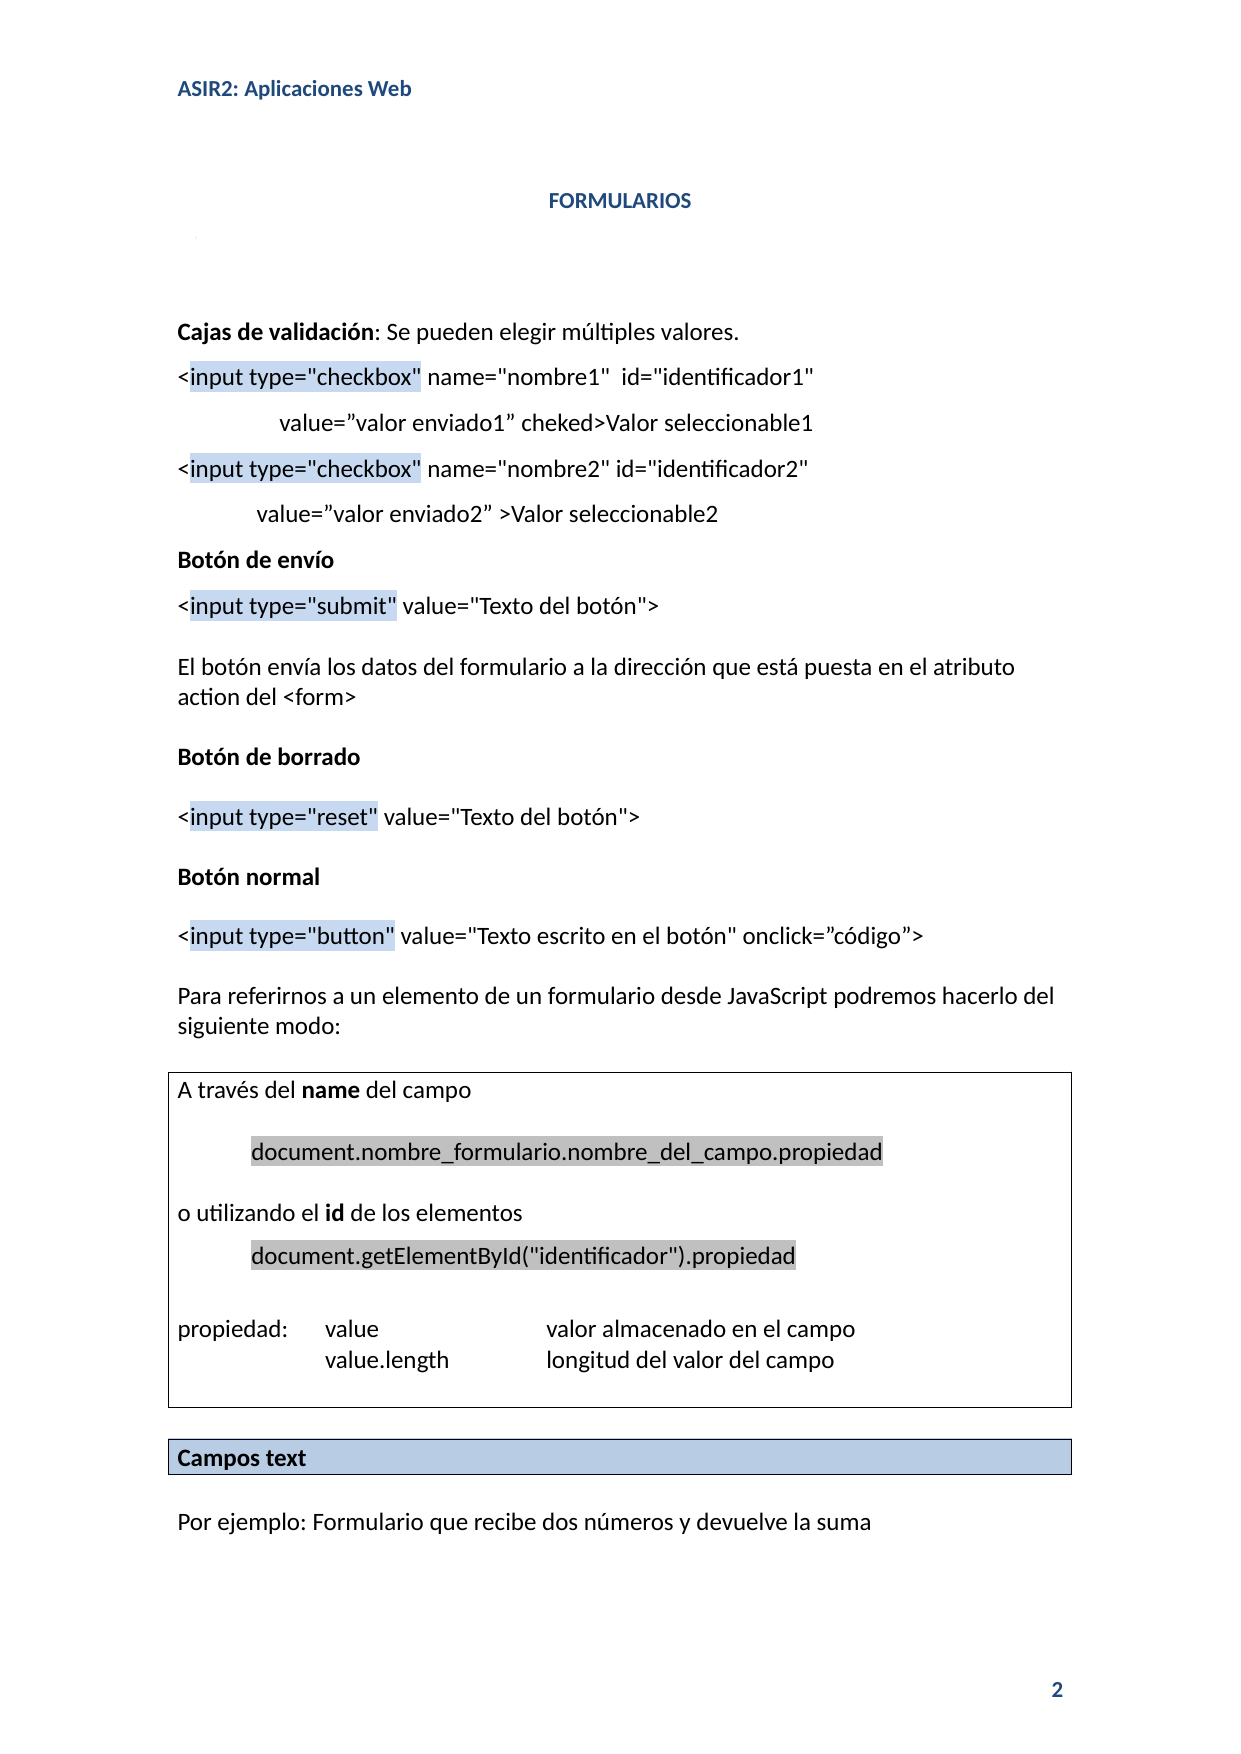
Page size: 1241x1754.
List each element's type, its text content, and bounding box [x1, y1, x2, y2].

text <input type="reset" value="Texto del botón"> [177, 801, 1063, 831]
text El botón envía los datos del formulario a la dirección que está puesta en el atributo action del <form> [177, 651, 1063, 712]
text value=”valor enviado1” cheked>Valor seleccionable1 [177, 407, 1063, 438]
text Para referirnos a un elemento de un formulario desde JavaScript podremos hacerlo del siguiente modo: [177, 980, 1063, 1041]
text value=”valor enviado2” >Valor seleccionable2 Botón de envío [177, 498, 1063, 575]
text o utilizando el id de los elementos [177, 1197, 1063, 1227]
text value.length longitud del valor del campo [177, 1344, 1063, 1374]
text <input type="button" value="Texto escrito en el botón" onclick=”código”> [177, 920, 1063, 951]
text Por ejemplo: Formulario que recibe dos números y devuelve la suma [177, 1506, 1063, 1536]
text Campos text [169, 1440, 1071, 1474]
text Botón de borrado [177, 741, 1063, 772]
text document.nombre_formulario.nombre_del_campo.propiedad [177, 1136, 1063, 1166]
text <input type="checkbox" name="nombre2" id="identificador2" [177, 453, 1063, 483]
text document.getElementById("identificador").propiedad [169, 1237, 1071, 1270]
text Cajas de validación: Se pueden elegir múltiples valores. <input type="checkbox" name="nombre1" id="identificador1" [177, 270, 1063, 392]
text propiedad: value valor almacenado en el campo [177, 1313, 1063, 1344]
text Botón normal [177, 861, 1063, 891]
text <input type="submit" value="Texto del botón"> [177, 590, 1063, 621]
text A través del name del campo [169, 1073, 1071, 1105]
